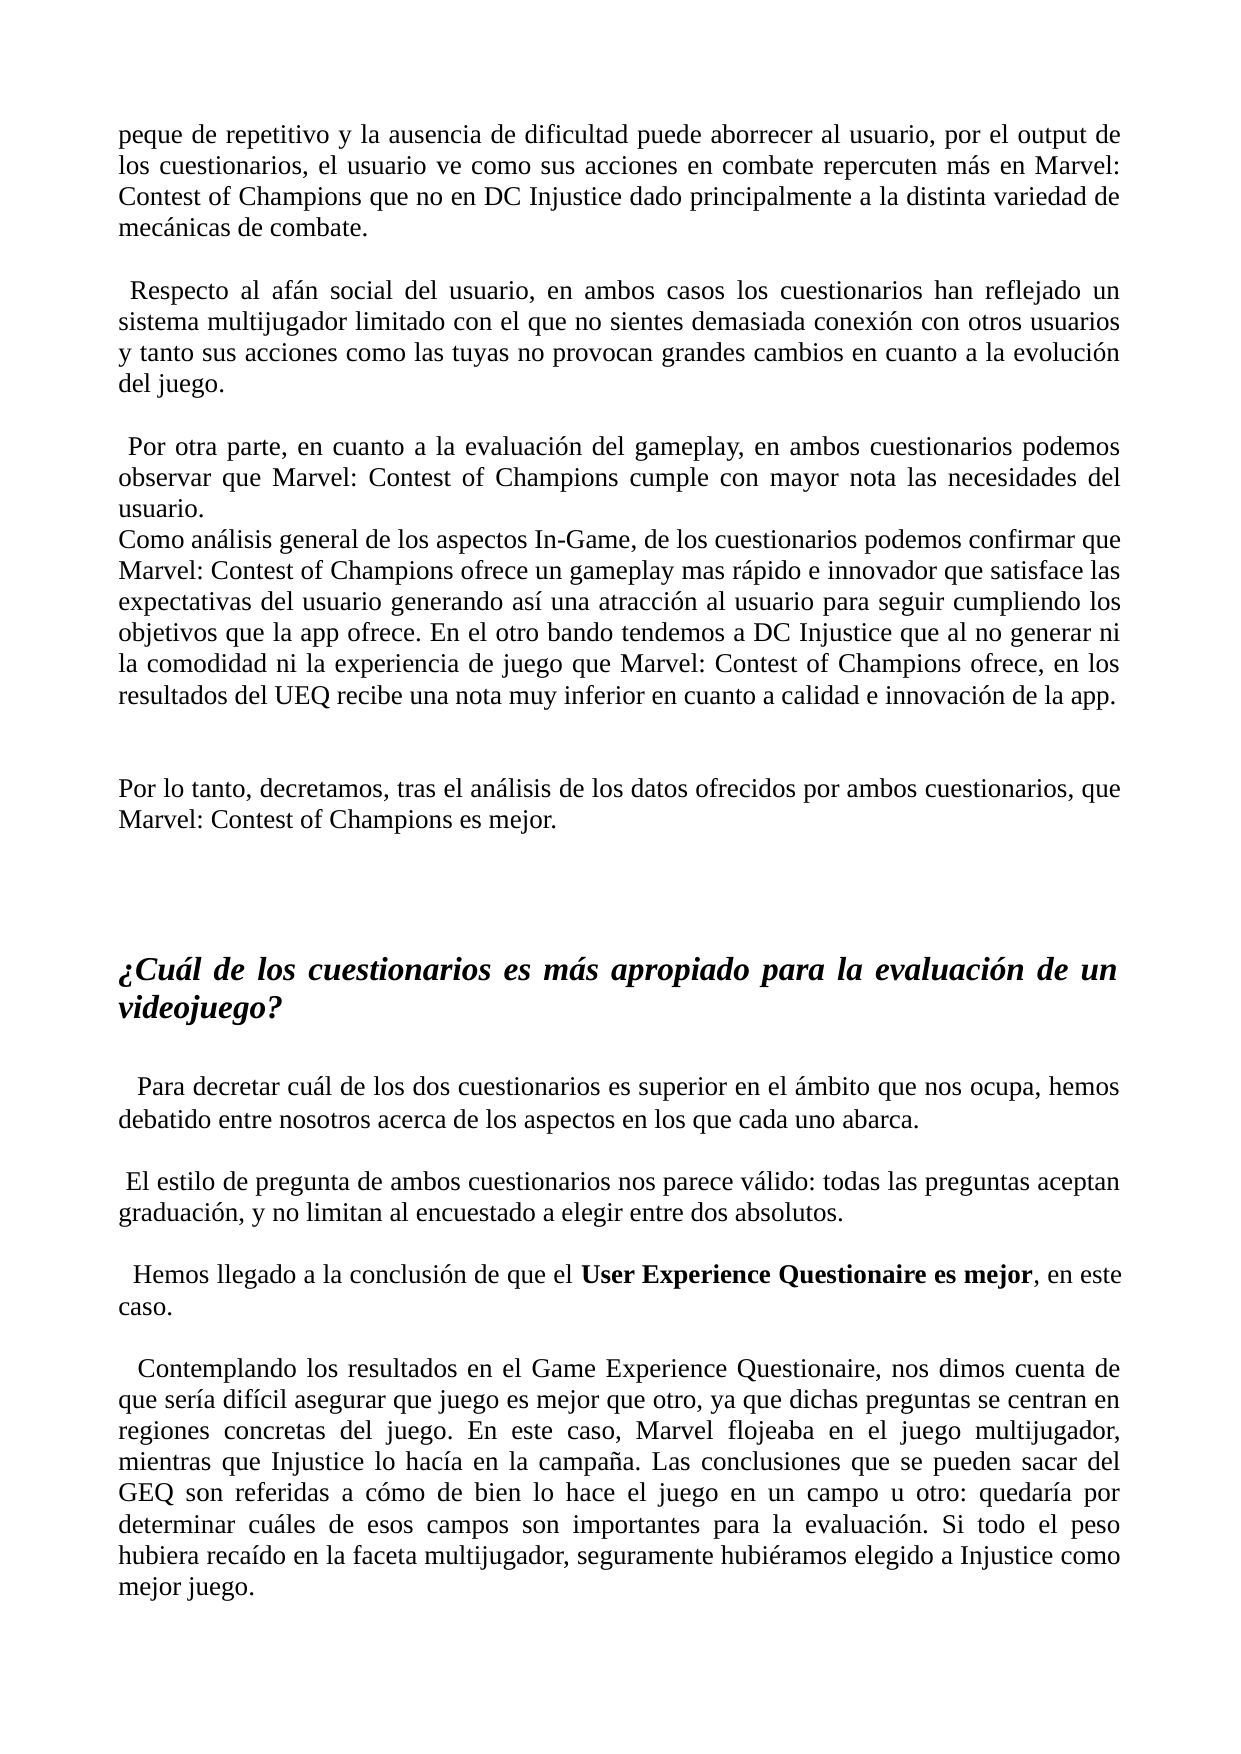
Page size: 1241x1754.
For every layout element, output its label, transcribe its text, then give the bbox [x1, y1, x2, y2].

text El estilo de pregunta de ambos cuestionarios nos parece válido: todas las preguntas aceptan graduación, y no limitan al encuestado a elegir entre dos absolutos. [118, 1165, 1122, 1227]
text Hemos llegado a la conclusión de que el User Experience Questionaire es mejor, en este caso. [118, 1258, 1122, 1321]
text ¿Cuál de los cuestionarios es más apropiado para la evaluación de un videojuego? [118, 949, 1122, 1026]
text Respecto al afán social del usuario, en ambos casos los cuestionarios han reflejado un sistema multijugador limitado con el que no sientes demasiada conexión con otros usuarios y tanto sus acciones como las tuyas no provocan grandes cambios en cuanto a la evolución del juego. [118, 274, 1122, 398]
text Como análisis general de los aspectos In-Game, de los cuestionarios podemos confirmar que Marvel: Contest of Champions ofrece un gameplay mas rápido e innovador que satisface las expectativas del usuario generando así una atracción al usuario para seguir cumpliendo los objetivos que la app ofrece. En el otro bando tendemos a DC Injustice que al no generar ni la comodidad ni la experiencia de juego que Marvel: Contest of Champions ofrece, en los resultados del UEQ recibe una nota muy inferior en cuanto a calidad e innovación de la app. [118, 523, 1122, 710]
text Por otra parte, en cuanto a la evaluación del gameplay, en ambos cuestionarios podemos observar que Marvel: Contest of Champions cumple con mayor nota las necesidades del usuario. [118, 429, 1122, 523]
text Contemplando los resultados en el Game Experience Questionaire, nos dimos cuenta de que sería difícil asegurar que juego es mejor que otro, ya que dichas preguntas se centran en regiones concretas del juego. En este caso, Marvel flojeaba en el juego multijugador, mientras que Injustice lo hacía en la campaña. Las conclusiones que se pueden sacar del GEQ son referidas a cómo de bien lo hace el juego en un campo u otro: quedaría por determinar cuáles de esos campos son importantes para la evaluación. Si todo el peso hubiera recaído en la faceta multijugador, seguramente hubiéramos elegido a Injustice como mejor juego. [118, 1352, 1122, 1601]
text peque de repetitivo y la ausencia de dificultad puede aborrecer al usuario, por el output de los cuestionarios, el usuario ve como sus acciones en combate repercuten más en Marvel: Contest of Champions que no en DC Injustice dado principalmente a la distinta variedad de mecánicas de combate. [118, 118, 1122, 243]
text Por lo tanto, decretamos, tras el análisis de los datos ofrecidos por ambos cuestionarios, que Marvel: Contest of Champions es mejor. [118, 772, 1122, 834]
text Para decretar cuál de los dos cuestionarios es superior en el ámbito que nos ocupa, hemos debatido entre nosotros acerca de los aspectos en los que cada uno abarca. [118, 1064, 1122, 1134]
